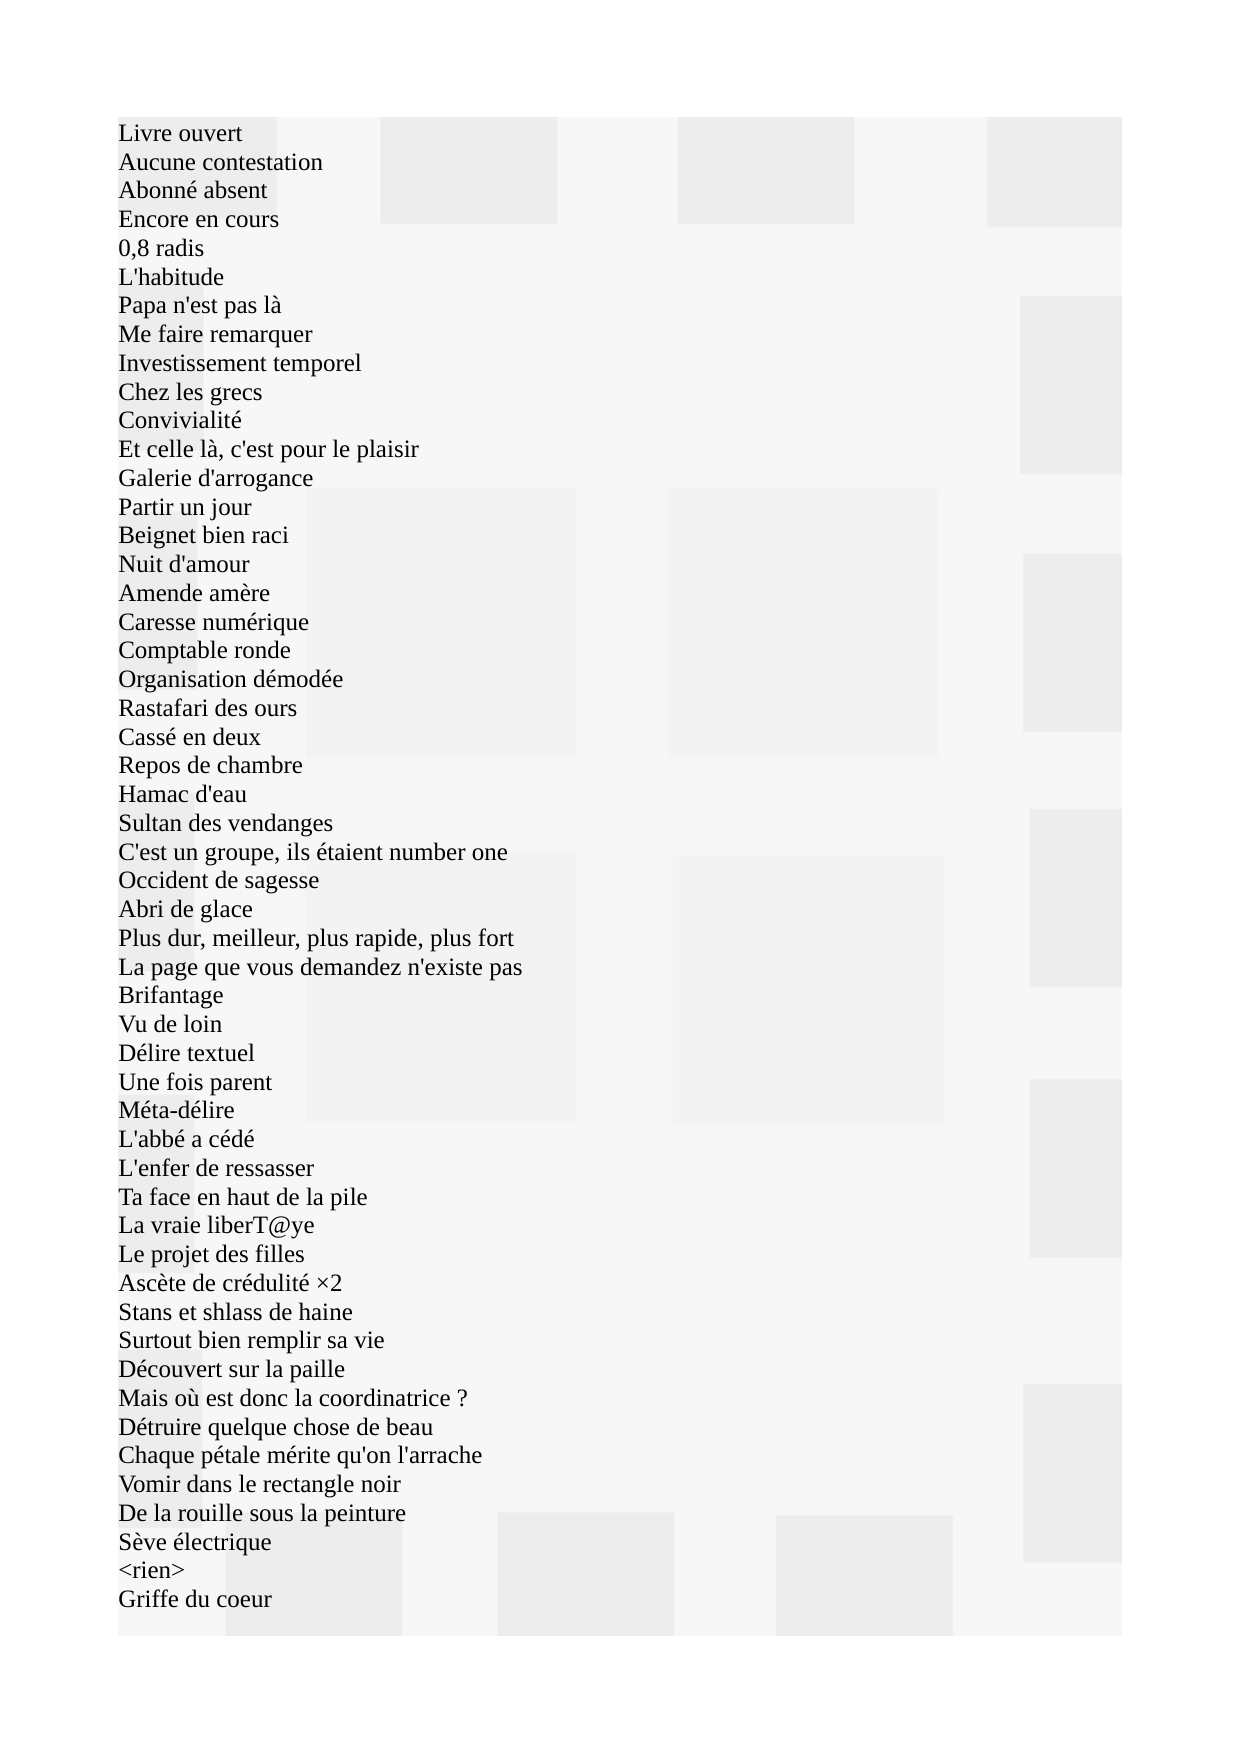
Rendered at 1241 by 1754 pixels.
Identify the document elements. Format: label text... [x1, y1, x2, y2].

text Une fois parent [118, 1067, 1122, 1096]
text Ta face en haut de la pile [118, 1182, 1122, 1211]
text Surtout bien remplir sa vie [118, 1326, 1122, 1354]
text Aucune contestation [118, 147, 1122, 176]
text Repos de chambre [118, 751, 1122, 779]
text Délire textuel [118, 1038, 1122, 1067]
text Le projet des filles [118, 1239, 1122, 1268]
text Occident de sagesse [118, 866, 1122, 894]
text Et celle là, c'est pour le plaisir [118, 434, 1122, 463]
text Galerie d'arrogance [118, 463, 1122, 492]
text Griffe du coeur [118, 1584, 1122, 1613]
text Caresse numérique [118, 607, 1122, 636]
text Découvert sur la paille [118, 1354, 1122, 1383]
text Chaque pétale mérite qu'on l'arrache [118, 1441, 1122, 1469]
text Livre ouvert [118, 118, 1122, 147]
text Hamac d'eau [118, 779, 1122, 808]
text Comptable ronde [118, 636, 1122, 664]
text Abri de glace [118, 894, 1122, 923]
text Nuit d'amour [118, 549, 1122, 578]
text Investissement temporel [118, 348, 1122, 377]
text Vu de loin [118, 1009, 1122, 1038]
text La page que vous demandez n'existe pas [118, 952, 1122, 981]
text Détruire quelque chose de beau [118, 1412, 1122, 1441]
text 0,8 radis [118, 233, 1122, 262]
text L'enfer de ressasser [118, 1153, 1122, 1182]
text L'abbé a cédé [118, 1124, 1122, 1153]
text Ascète de crédulité ×2 [118, 1268, 1122, 1297]
text Amende amère [118, 578, 1122, 607]
text La vraie liberT@ye [118, 1211, 1122, 1239]
text Stans et shlass de haine [118, 1297, 1122, 1326]
text Organisation démodée [118, 664, 1122, 693]
text Convivialité [118, 406, 1122, 434]
text Abonné absent [118, 176, 1122, 204]
text Mais où est donc la coordinatrice ? [118, 1383, 1122, 1412]
text Beignet bien raci [118, 521, 1122, 549]
text <rien> [118, 1556, 1122, 1584]
text Papa n'est pas là [118, 291, 1122, 319]
text Sultan des vendanges [118, 808, 1122, 837]
text Brifantage [118, 981, 1122, 1009]
text Sève électrique [118, 1527, 1122, 1556]
text Chez les grecs [118, 377, 1122, 406]
text Rastafari des ours [118, 693, 1122, 722]
text L'habitude [118, 262, 1122, 291]
text Vomir dans le rectangle noir [118, 1469, 1122, 1498]
text C'est un groupe, ils étaient number one [118, 837, 1122, 866]
text Encore en cours [118, 204, 1122, 233]
text Me faire remarquer [118, 319, 1122, 348]
text Partir un jour [118, 492, 1122, 521]
text Plus dur, meilleur, plus rapide, plus fort [118, 923, 1122, 952]
text De la rouille sous la peinture [118, 1498, 1122, 1527]
text Cassé en deux [118, 722, 1122, 751]
text Méta-délire [118, 1096, 1122, 1124]
